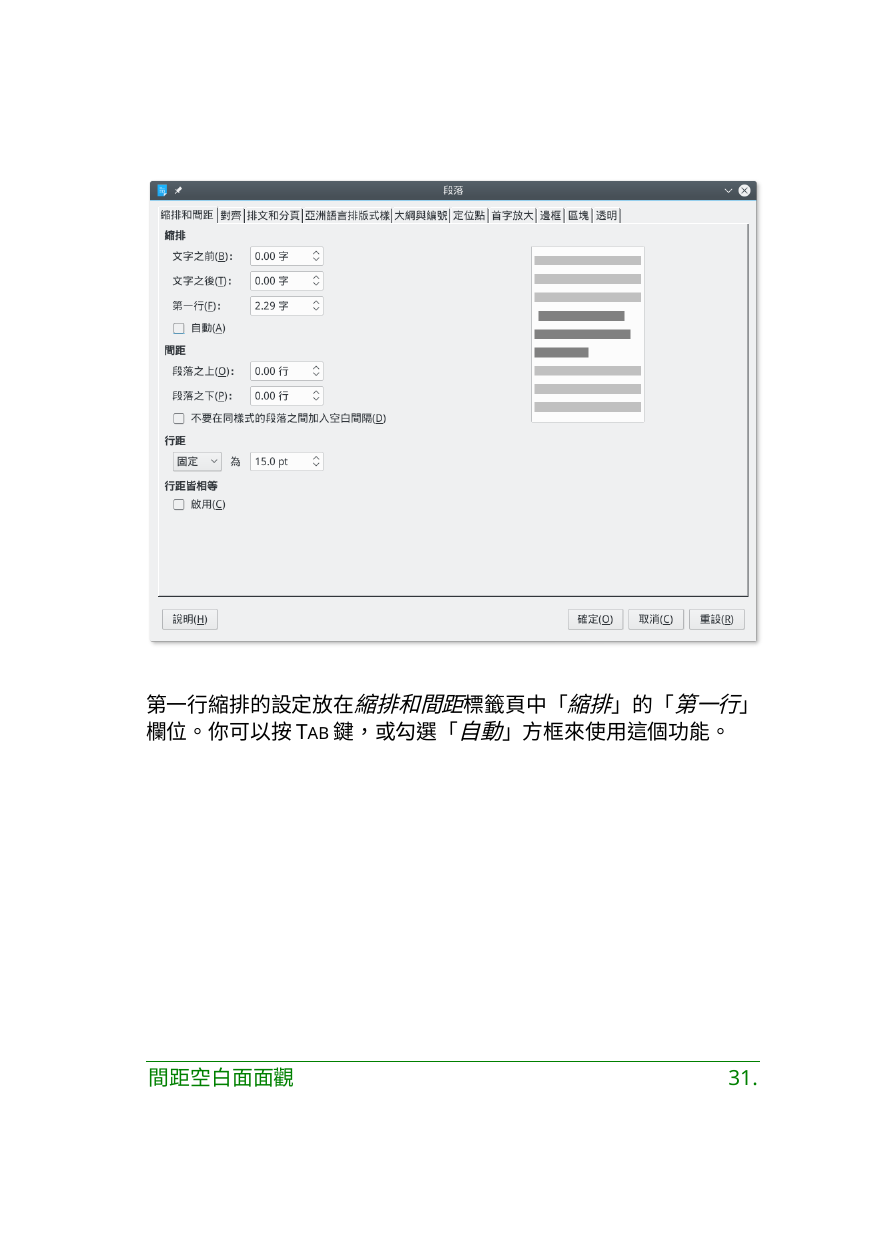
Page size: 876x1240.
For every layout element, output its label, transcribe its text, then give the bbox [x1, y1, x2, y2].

picture [145, 177, 765, 650]
table_header [146, 650, 760, 683]
table_header [146, 146, 760, 177]
table_cell 第一行縮排的設定放在縮排和間距標籤頁中「縮排」的「第一行」欄位。你可以按Tab鍵，或勾選「自動」方框來使用這個功能。 [146, 683, 760, 745]
